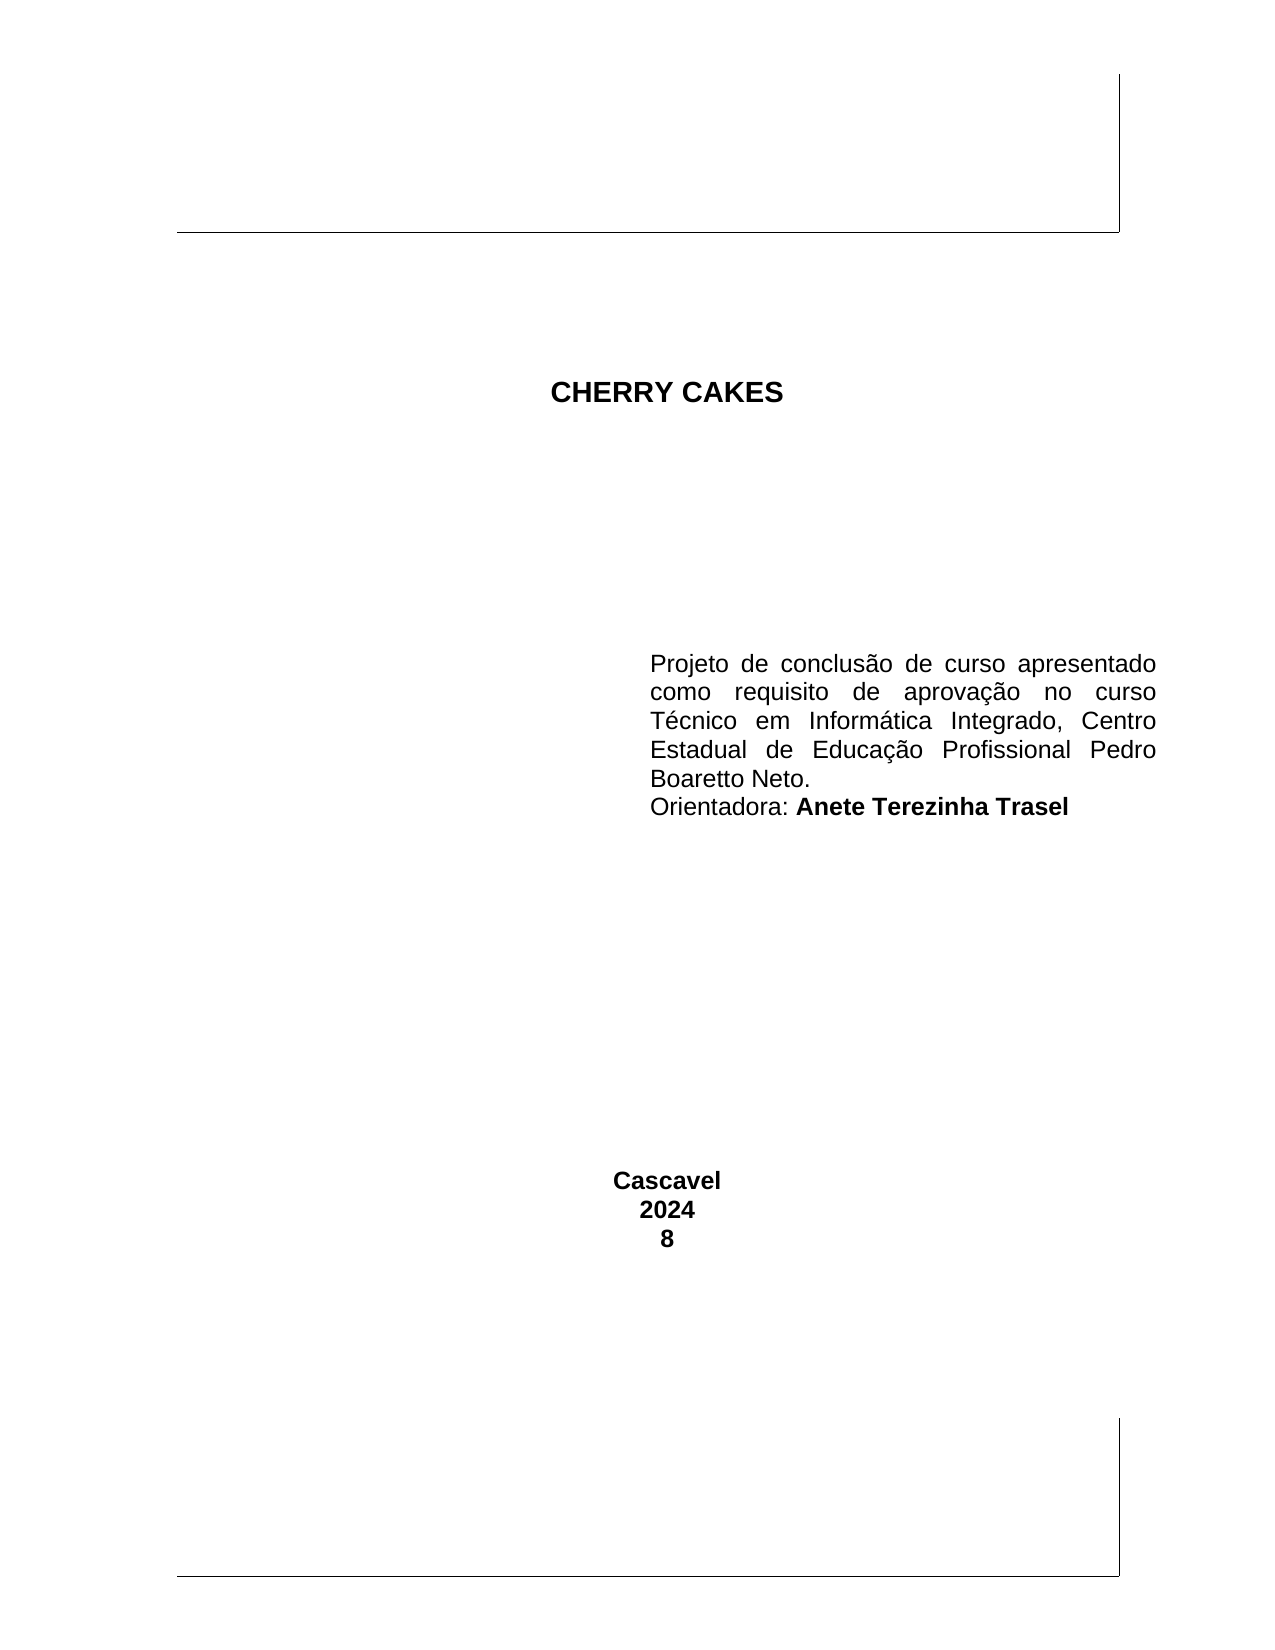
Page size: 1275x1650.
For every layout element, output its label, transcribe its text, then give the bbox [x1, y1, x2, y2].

text Cascavel [177, 1166, 1157, 1195]
text CHERRY CAKES [177, 376, 1157, 409]
text Projeto de conclusão de curso apresentado como requisito de aprovação no curso Técnico em Informática Integrado, Centro Estadual de Educação Profissional Pedro Boaretto Neto. [650, 649, 1157, 792]
text 8 [177, 1224, 1157, 1252]
text Orientadora: Anete Terezinha Trasel [650, 792, 1157, 821]
text 2024 [177, 1195, 1157, 1224]
